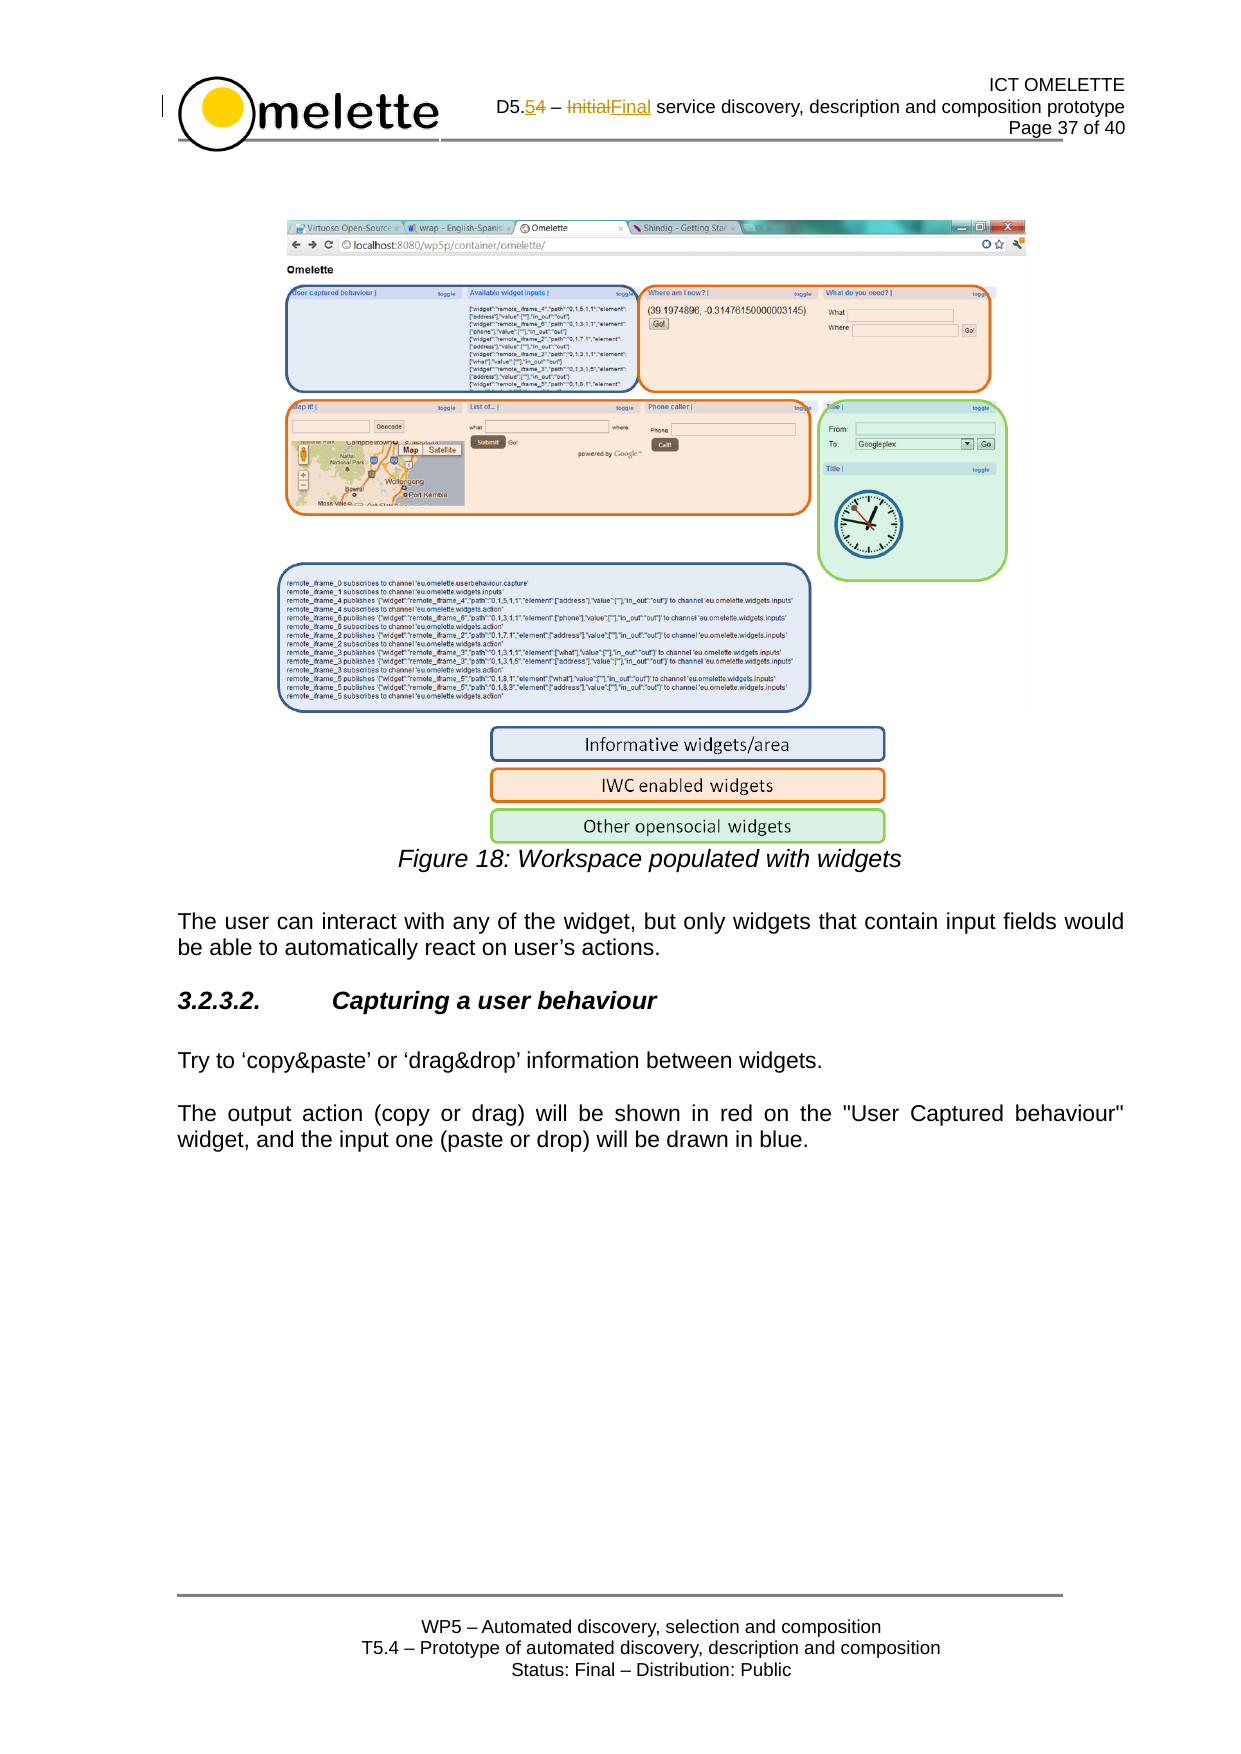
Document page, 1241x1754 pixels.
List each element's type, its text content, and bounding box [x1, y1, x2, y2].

text The user can interact with any of the widget, but only widgets that contain input fields would be able to automatically react on user’s actions. [177, 908, 1125, 961]
text Figure 18: Workspace populated with widgets [276, 844, 1026, 873]
subtitle Capturing a user behaviour [177, 986, 1125, 1014]
picture [276, 220, 1027, 844]
text The output action (copy or drag) will be shown in red on the "User Captured behaviour" widget, and the input one (paste or drop) will be drawn in blue. [177, 1100, 1125, 1152]
text Try to ‘copy&paste’ or ‘drag&drop’ information between widgets. [177, 1047, 1125, 1073]
picture [178, 76, 439, 152]
